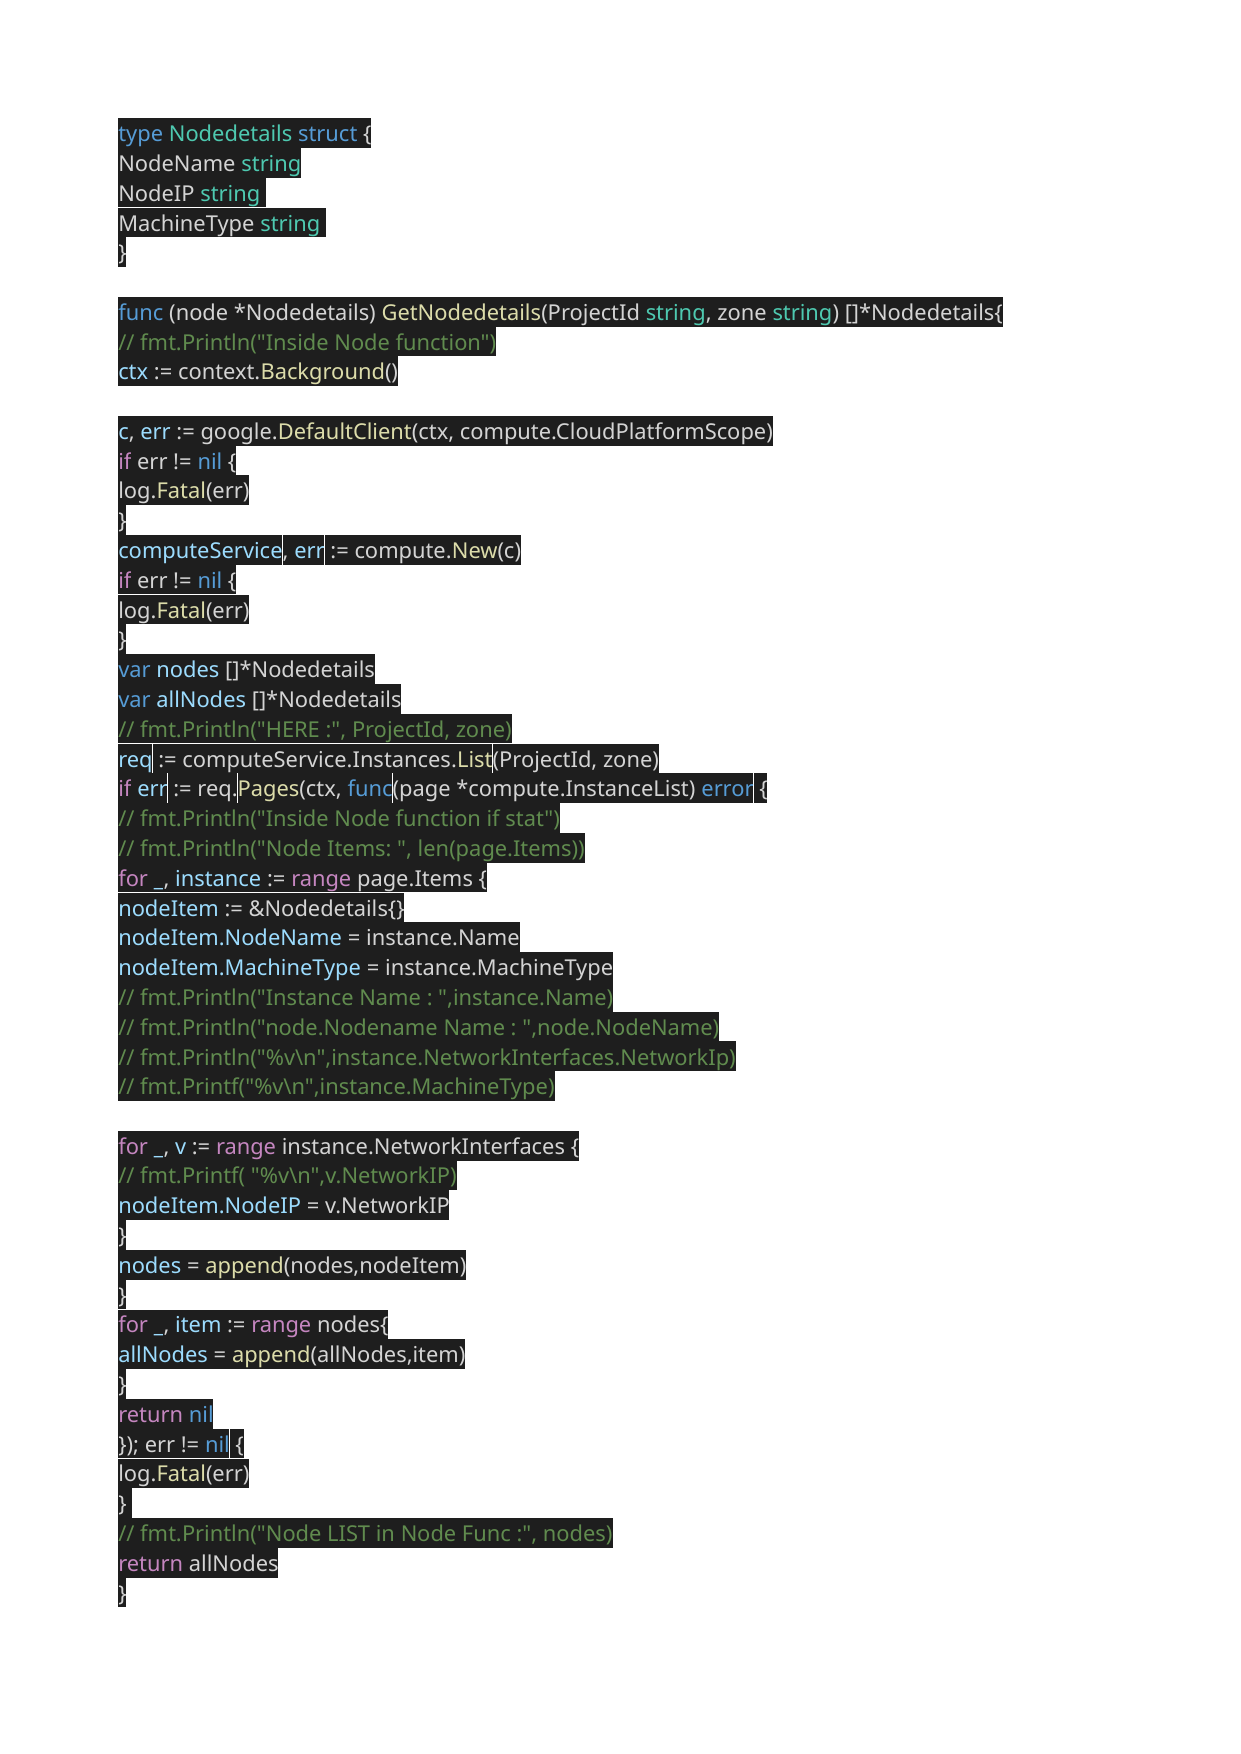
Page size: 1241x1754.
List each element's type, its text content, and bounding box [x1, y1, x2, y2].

text // fmt.Println("Inside Node function if stat") [118, 803, 1122, 833]
text // fmt.Println("Node LIST in Node Func :", nodes) [118, 1518, 1122, 1548]
text for _, instance := range page.Items { [118, 863, 1122, 892]
text // fmt.Println("Node Items: ", len(page.Items)) [118, 833, 1122, 863]
text req := computeService.Instances.List(ProjectId, zone) [118, 743, 1122, 773]
text nodeItem.MachineType = instance.MachineType [118, 952, 1122, 982]
text log.Fatal(err) [118, 475, 1122, 505]
text } [118, 1369, 1122, 1399]
text if err := req.Pages(ctx, func(page *compute.InstanceList) error { [118, 773, 1122, 803]
text for _, v := range instance.NetworkInterfaces { [118, 1131, 1122, 1161]
text func (node *Nodedetails) GetNodedetails(ProjectId string, zone string) []*Nodedetails{ [118, 297, 1122, 327]
text }); err != nil { [118, 1429, 1122, 1458]
text } [118, 1220, 1122, 1250]
text type Nodedetails struct { [118, 118, 1122, 148]
text } [118, 624, 1122, 654]
text MachineType string [118, 207, 1122, 237]
text return nil [118, 1399, 1122, 1429]
text NodeIP string [118, 178, 1122, 207]
text var nodes []*Nodedetails [118, 654, 1122, 684]
text } [118, 1280, 1122, 1309]
text // fmt.Println("Inside Node function") [118, 327, 1122, 356]
text log.Fatal(err) [118, 594, 1122, 624]
text } [118, 1578, 1122, 1607]
text // fmt.Printf("%v\n",instance.MachineType) [118, 1071, 1122, 1101]
text allNodes = append(allNodes,item) [118, 1339, 1122, 1369]
text if err != nil { [118, 446, 1122, 475]
text return allNodes [118, 1548, 1122, 1578]
text c, err := google.DefaultClient(ctx, compute.CloudPlatformScope) [118, 416, 1122, 446]
text // fmt.Println("%v\n",instance.NetworkInterfaces.NetworkIp) [118, 1041, 1122, 1071]
text NodeName string [118, 148, 1122, 178]
text // fmt.Printf( "%v\n",v.NetworkIP) [118, 1161, 1122, 1190]
text for _, item := range nodes{ [118, 1309, 1122, 1339]
text nodes = append(nodes,nodeItem) [118, 1250, 1122, 1280]
text } [118, 505, 1122, 535]
text nodeItem := &Nodedetails{} [118, 892, 1122, 922]
text ctx := context.Background() [118, 356, 1122, 386]
text if err != nil { [118, 565, 1122, 594]
text log.Fatal(err) [118, 1458, 1122, 1488]
text nodeItem.NodeName = instance.Name [118, 922, 1122, 952]
text // fmt.Println("Instance Name : ",instance.Name) [118, 982, 1122, 1012]
text // fmt.Println("HERE :", ProjectId, zone) [118, 714, 1122, 743]
text computeService, err := compute.New(c) [118, 535, 1122, 565]
text } [118, 1488, 1122, 1518]
text nodeItem.NodeIP = v.NetworkIP [118, 1190, 1122, 1220]
text // fmt.Println("node.Nodename Name : ",node.NodeName) [118, 1012, 1122, 1041]
text var allNodes []*Nodedetails [118, 684, 1122, 714]
text } [118, 237, 1122, 267]
